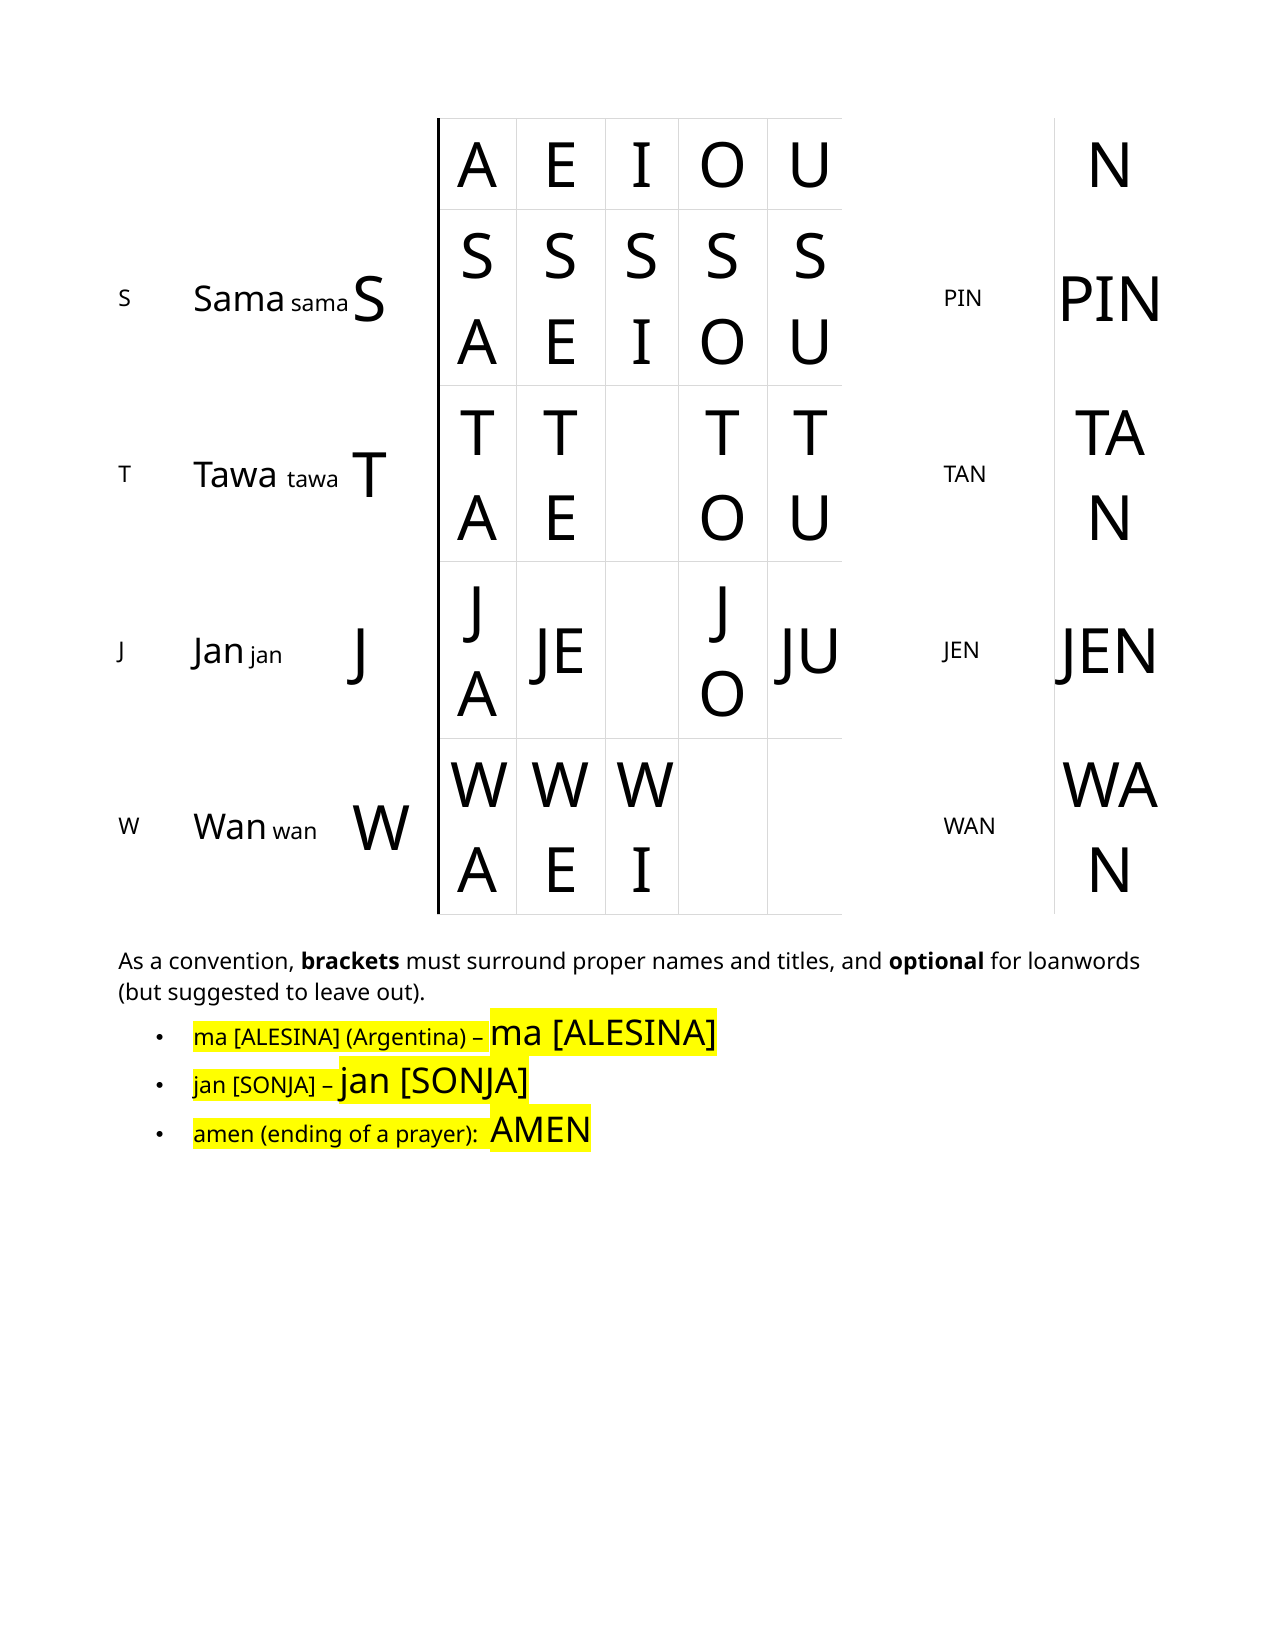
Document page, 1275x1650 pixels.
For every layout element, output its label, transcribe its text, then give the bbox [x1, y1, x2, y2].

table_cell [842, 385, 943, 561]
table_cell [606, 386, 678, 561]
table_cell PIN [943, 209, 1054, 385]
table_cell [353, 118, 437, 209]
table_cell Tawa tawa [193, 385, 352, 561]
table_cell JEN [1055, 561, 1167, 738]
table_cell WI [606, 739, 678, 914]
table_cell WAN [943, 738, 1054, 914]
table_cell TAN [1055, 385, 1167, 561]
table_cell T [353, 385, 437, 561]
table_cell J [118, 561, 193, 738]
table_cell JA [440, 562, 516, 738]
list jan [SONJA] – jan [SONJA] [156, 1056, 1157, 1104]
table_cell SO [679, 210, 767, 385]
table_cell SA [440, 210, 516, 385]
table_cell U [768, 119, 842, 209]
table_cell S [353, 209, 437, 385]
table_cell Wan wan [193, 738, 352, 914]
table_cell PIN [1055, 209, 1167, 385]
table_cell JU [768, 562, 842, 738]
table_cell TU [768, 386, 842, 561]
table_cell JO [679, 562, 767, 738]
table_cell W [118, 738, 193, 914]
table_cell TAN [943, 385, 1054, 561]
table_cell [606, 562, 678, 738]
table_cell Sama sama [193, 209, 352, 385]
table_cell T [118, 385, 193, 561]
table_cell SE [517, 210, 605, 385]
table_cell J [353, 561, 437, 738]
table_cell JEN [943, 561, 1054, 738]
table_cell [118, 118, 193, 209]
table_cell [768, 739, 842, 914]
table_cell [842, 209, 943, 385]
table_cell N [1055, 118, 1167, 209]
table_cell [193, 118, 352, 209]
table_cell TA [440, 386, 516, 561]
table_cell TE [517, 386, 605, 561]
table_cell W [353, 738, 437, 914]
table_cell [842, 118, 943, 209]
list amen (ending of a prayer): AMEN [156, 1104, 1157, 1152]
table_cell E [517, 119, 605, 209]
table_cell A [440, 119, 516, 209]
list ma [ALESINA] (Argentina) – ma [ALESINA] [156, 1008, 1157, 1056]
table_cell Jan jan [193, 561, 352, 738]
table_cell [679, 739, 767, 914]
table_cell [842, 738, 943, 914]
text As a convention, brackets must surround proper names and titles, and optional for loanwords (but suggested to leave out). [118, 945, 1157, 1008]
table_cell JE [517, 562, 605, 738]
table_cell SI [606, 210, 678, 385]
table_cell [943, 118, 1054, 209]
table_cell O [679, 119, 767, 209]
table_cell WA [440, 739, 516, 914]
table_cell [842, 561, 943, 738]
table_cell SU [768, 210, 842, 385]
table_cell WE [517, 739, 605, 914]
table_cell WAN [1055, 738, 1167, 914]
table_cell S [118, 209, 193, 385]
table_cell TO [679, 386, 767, 561]
table_cell I [606, 119, 678, 209]
